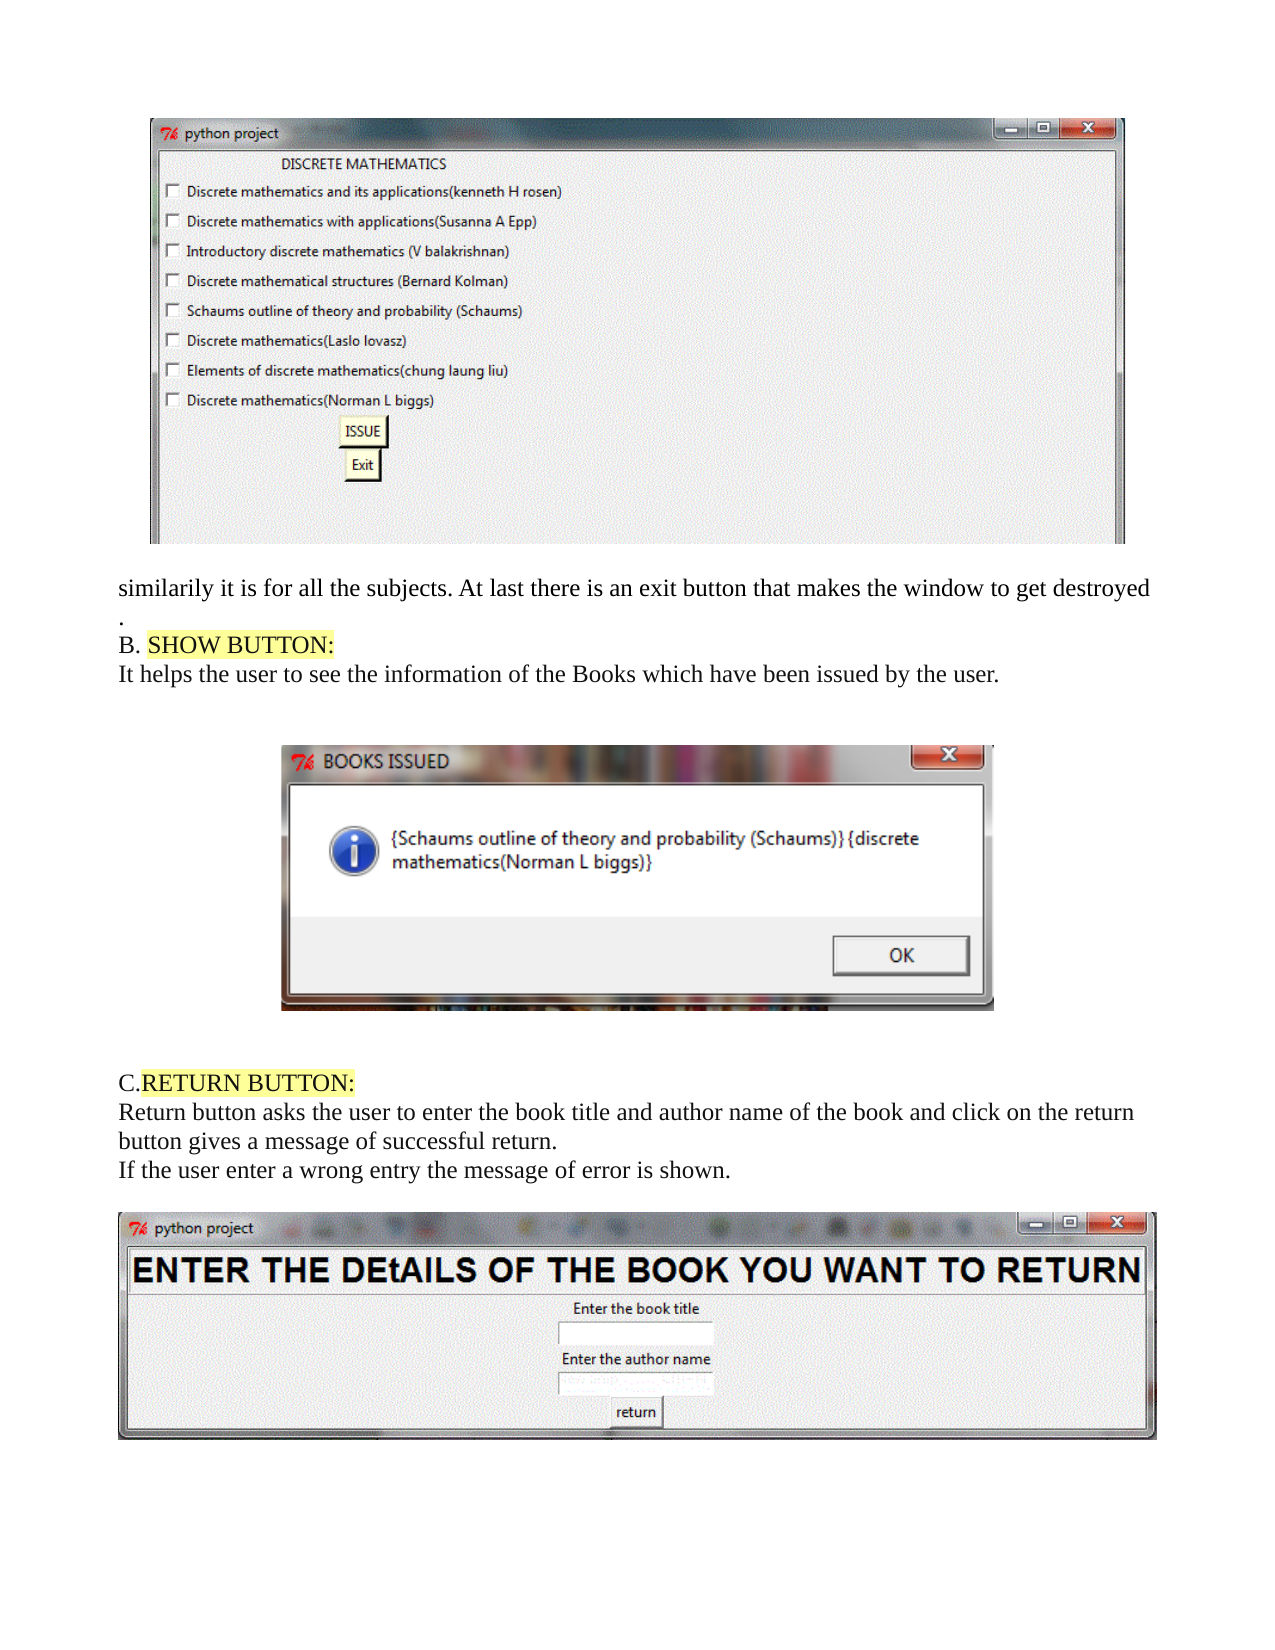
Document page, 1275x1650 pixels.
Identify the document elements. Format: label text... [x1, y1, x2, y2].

text . [118, 602, 1157, 630]
text B. SHOW BUTTON: [118, 630, 1157, 659]
text Return button asks the user to enter the book title and author name of the book and click on the return button gives a message of successful return. [118, 1097, 1157, 1155]
text It helps the user to see the information of the Books which have been issued by the user. [118, 659, 1157, 688]
text C.RETURN BUTTON: [118, 1068, 1157, 1097]
text If the user enter a wrong entry the message of error is shown. [118, 1155, 1157, 1183]
text similarily it is for all the subjects. At last there is an exit button that makes the window to get destroyed [118, 573, 1157, 602]
